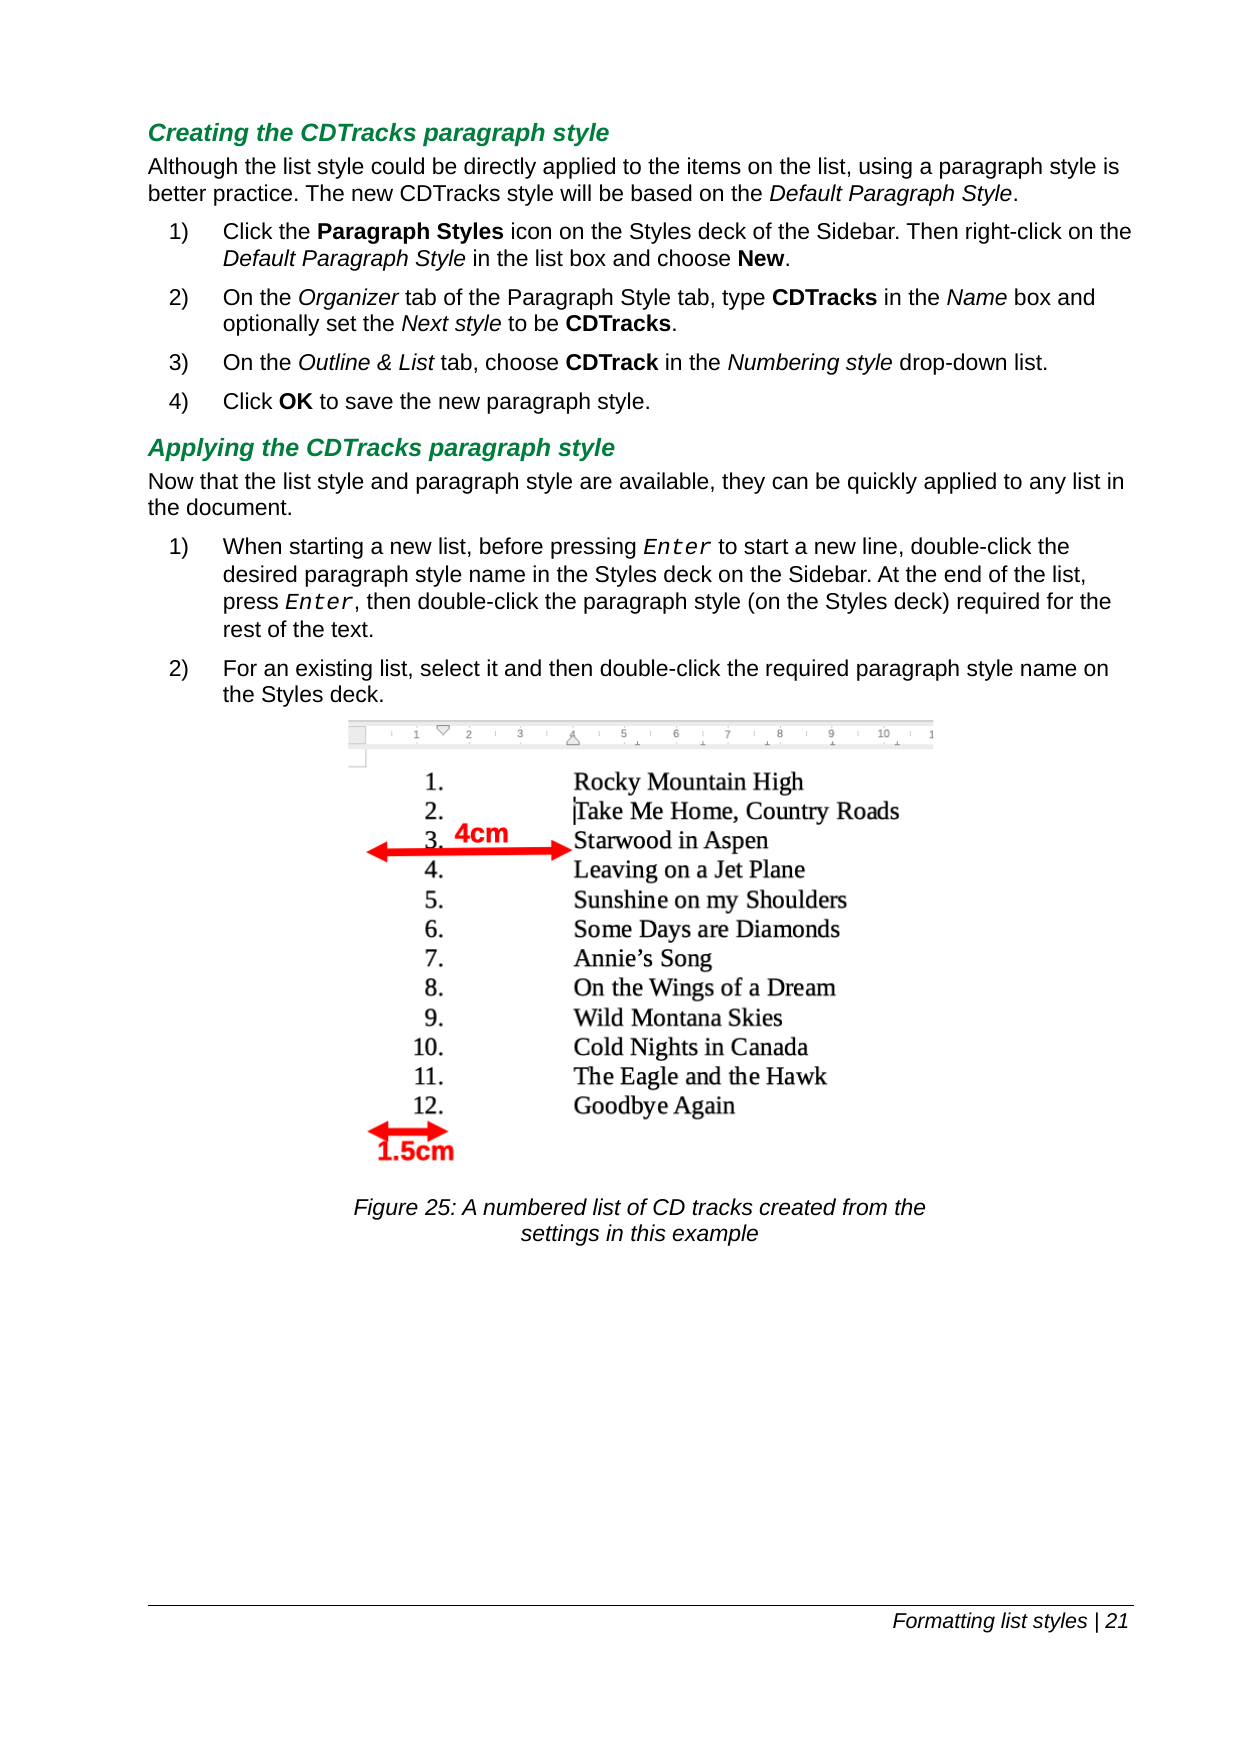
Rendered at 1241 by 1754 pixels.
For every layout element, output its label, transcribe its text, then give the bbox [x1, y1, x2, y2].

text Figure 25: A numbered list of CD tracks created from the settings in this example [340, 1194, 941, 1247]
list On the Outline & List tab, choose CDTrack in the Numbering style drop-down list. [189, 349, 1134, 375]
list Although the list style could be directly applied to the items on the list, using a paragraph style is better practice. The new CDTracks style will be based on the Default Paragraph Style. [148, 153, 1134, 206]
subtitle Creating the CDTracks paragraph style [148, 118, 1134, 147]
list When starting a new list, before pressing Enter to start a new line, double-click the desired paragraph style name in the Styles deck on the Sidebar. At the end of the list, press Enter, then double-click the paragraph style (on the Styles deck) required for the rest of the text. [189, 533, 1134, 642]
list Click the Paragraph Styles icon on the Styles deck of the Sidebar. Then right-click on the Default Paragraph Style in the list box and choose New. [189, 218, 1134, 271]
list On the Organizer tab of the Paragraph Style tab, type CDTracks in the Name box and optionally set the Next style to be CDTracks. [189, 283, 1134, 336]
picture [348, 720, 934, 1182]
list Click OK to save the new paragraph style. [189, 388, 1134, 414]
list For an existing list, select it and then double-click the required paragraph style name on the Styles deck. [189, 655, 1134, 707]
list Now that the list style and paragraph style are available, they can be quickly applied to any list in the document. [148, 468, 1134, 520]
subtitle Applying the CDTracks paragraph style [148, 433, 1134, 461]
